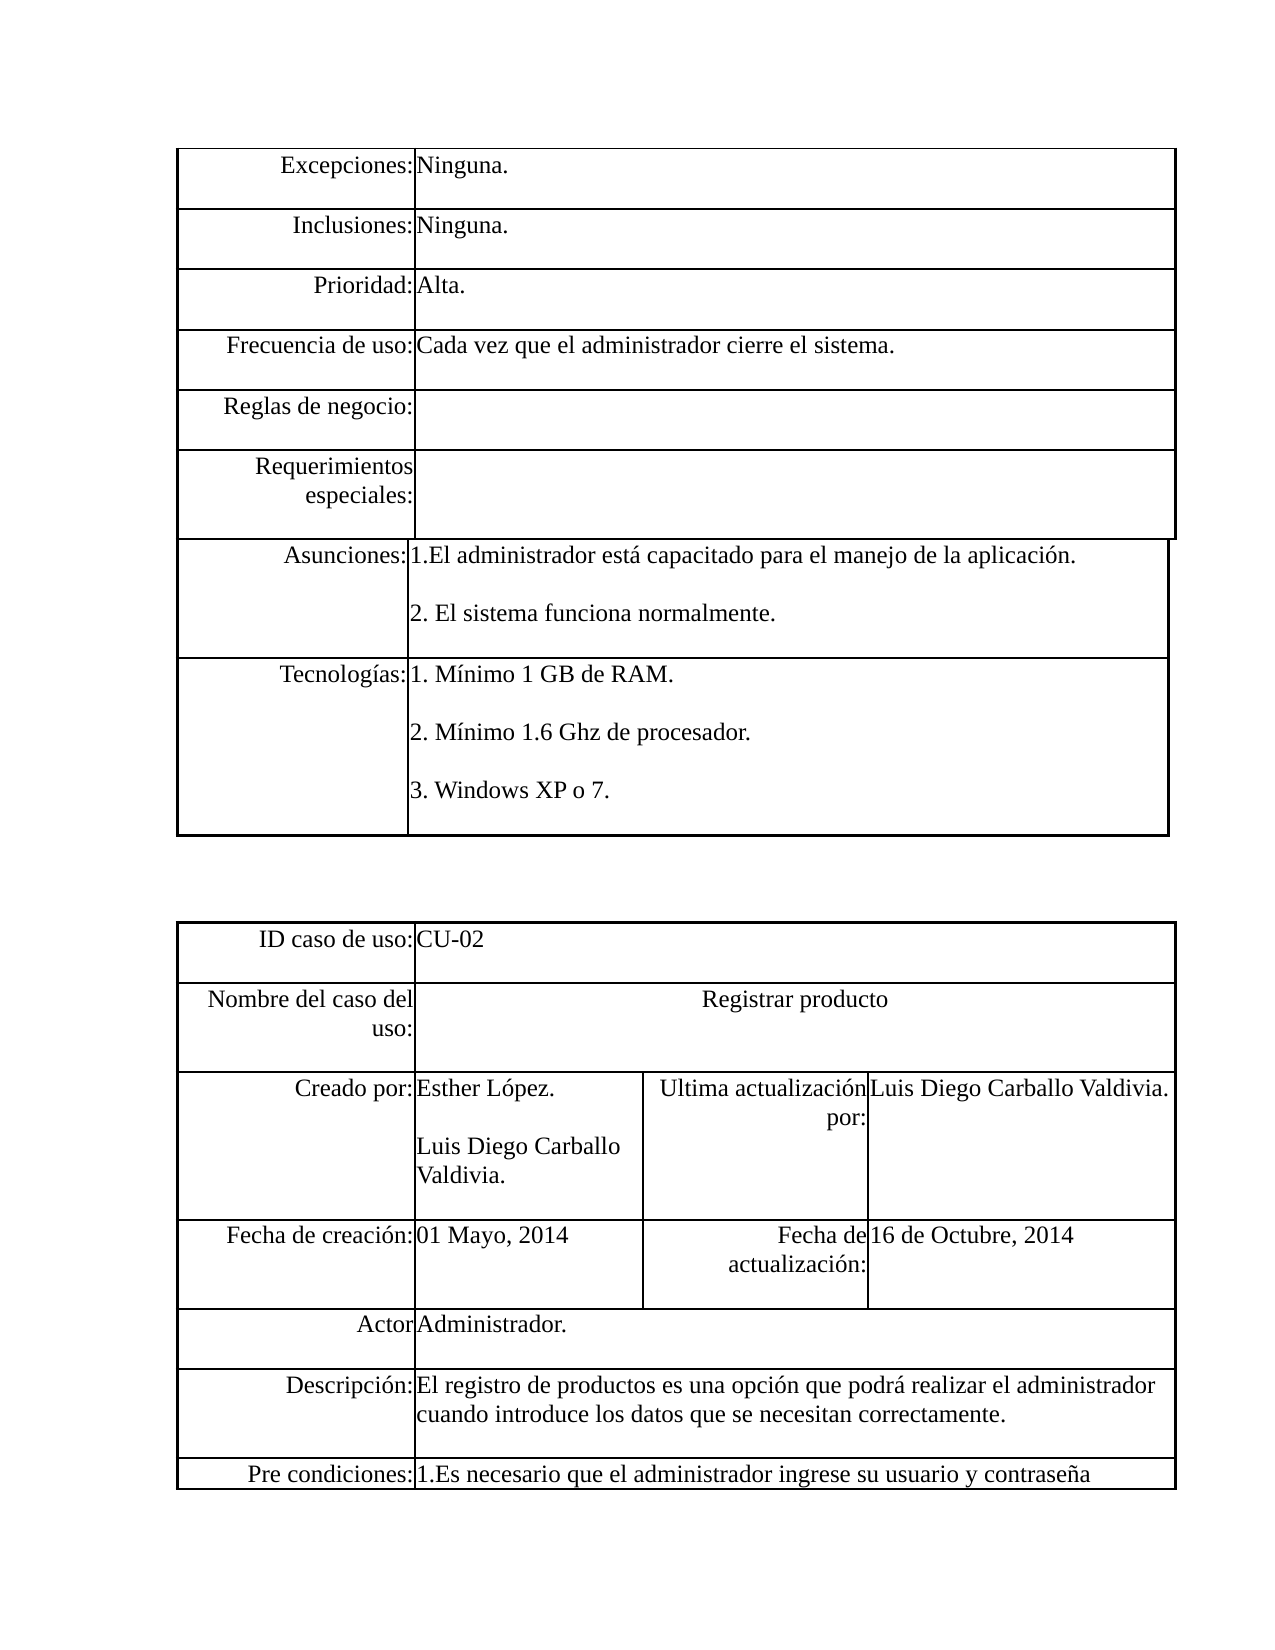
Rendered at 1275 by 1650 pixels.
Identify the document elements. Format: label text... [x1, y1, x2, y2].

table_cell Frecuencia de uso: [179, 331, 414, 389]
table_cell Descripción: [179, 1370, 414, 1457]
table_cell [416, 391, 1174, 449]
table_cell [1170, 540, 1175, 657]
table_cell Registrar producto [416, 984, 1174, 1071]
table_header CU-02 [416, 924, 1174, 982]
table_cell [1170, 657, 1175, 833]
table_cell Inclusiones: [179, 210, 414, 268]
table_cell Ninguna. [416, 149, 1174, 208]
table_cell Creado por: [179, 1073, 414, 1218]
table_cell Reglas de negocio: [179, 391, 414, 449]
table_cell Luis Diego Carballo Valdivia. [869, 1073, 1174, 1218]
table_cell Esther López. Luis Diego Carballo Valdivia. [416, 1073, 642, 1218]
table_cell Fecha de creación: [179, 1221, 414, 1307]
table_cell Actor [179, 1310, 414, 1368]
table_cell [416, 451, 1174, 538]
table_cell Prioridad: [179, 270, 414, 328]
table_cell Ninguna. [416, 210, 1174, 268]
table_cell Fecha de actualización: [644, 1221, 867, 1307]
table_cell Ultima actualización por: [644, 1073, 867, 1218]
table_cell 1.Es necesario que el administrador ingrese su usuario y contraseña [416, 1459, 1174, 1488]
table_cell Pre condiciones: [179, 1459, 414, 1488]
table_cell 16 de Octubre, 2014 [869, 1221, 1174, 1307]
table_cell Alta. [416, 270, 1174, 328]
table_cell Nombre del caso del uso: [179, 984, 414, 1071]
table_cell El registro de productos es una opción que podrá realizar el administrador cuando introduce los datos que se necesitan correctamente. [416, 1370, 1174, 1457]
table_cell Tecnologías: [179, 659, 407, 833]
table_cell Administrador. [416, 1310, 1174, 1368]
table_cell Cada vez que el administrador cierre el sistema. [416, 331, 1174, 389]
table_cell 1. Mínimo 1 GB de RAM. 2. Mínimo 1.6 Ghz de procesador. 3. Windows XP o 7. [409, 659, 1167, 833]
table_cell Asunciones: [179, 540, 407, 657]
table_cell Excepciones: [179, 149, 414, 208]
table_cell 1.El administrador está capacitado para el manejo de la aplicación. 2. El sistema funciona normalmente. [409, 540, 1167, 657]
table_cell 01 Mayo, 2014 [416, 1221, 642, 1307]
table_cell Requerimientos especiales: [179, 451, 414, 538]
table_header ID caso de uso: [179, 924, 414, 982]
